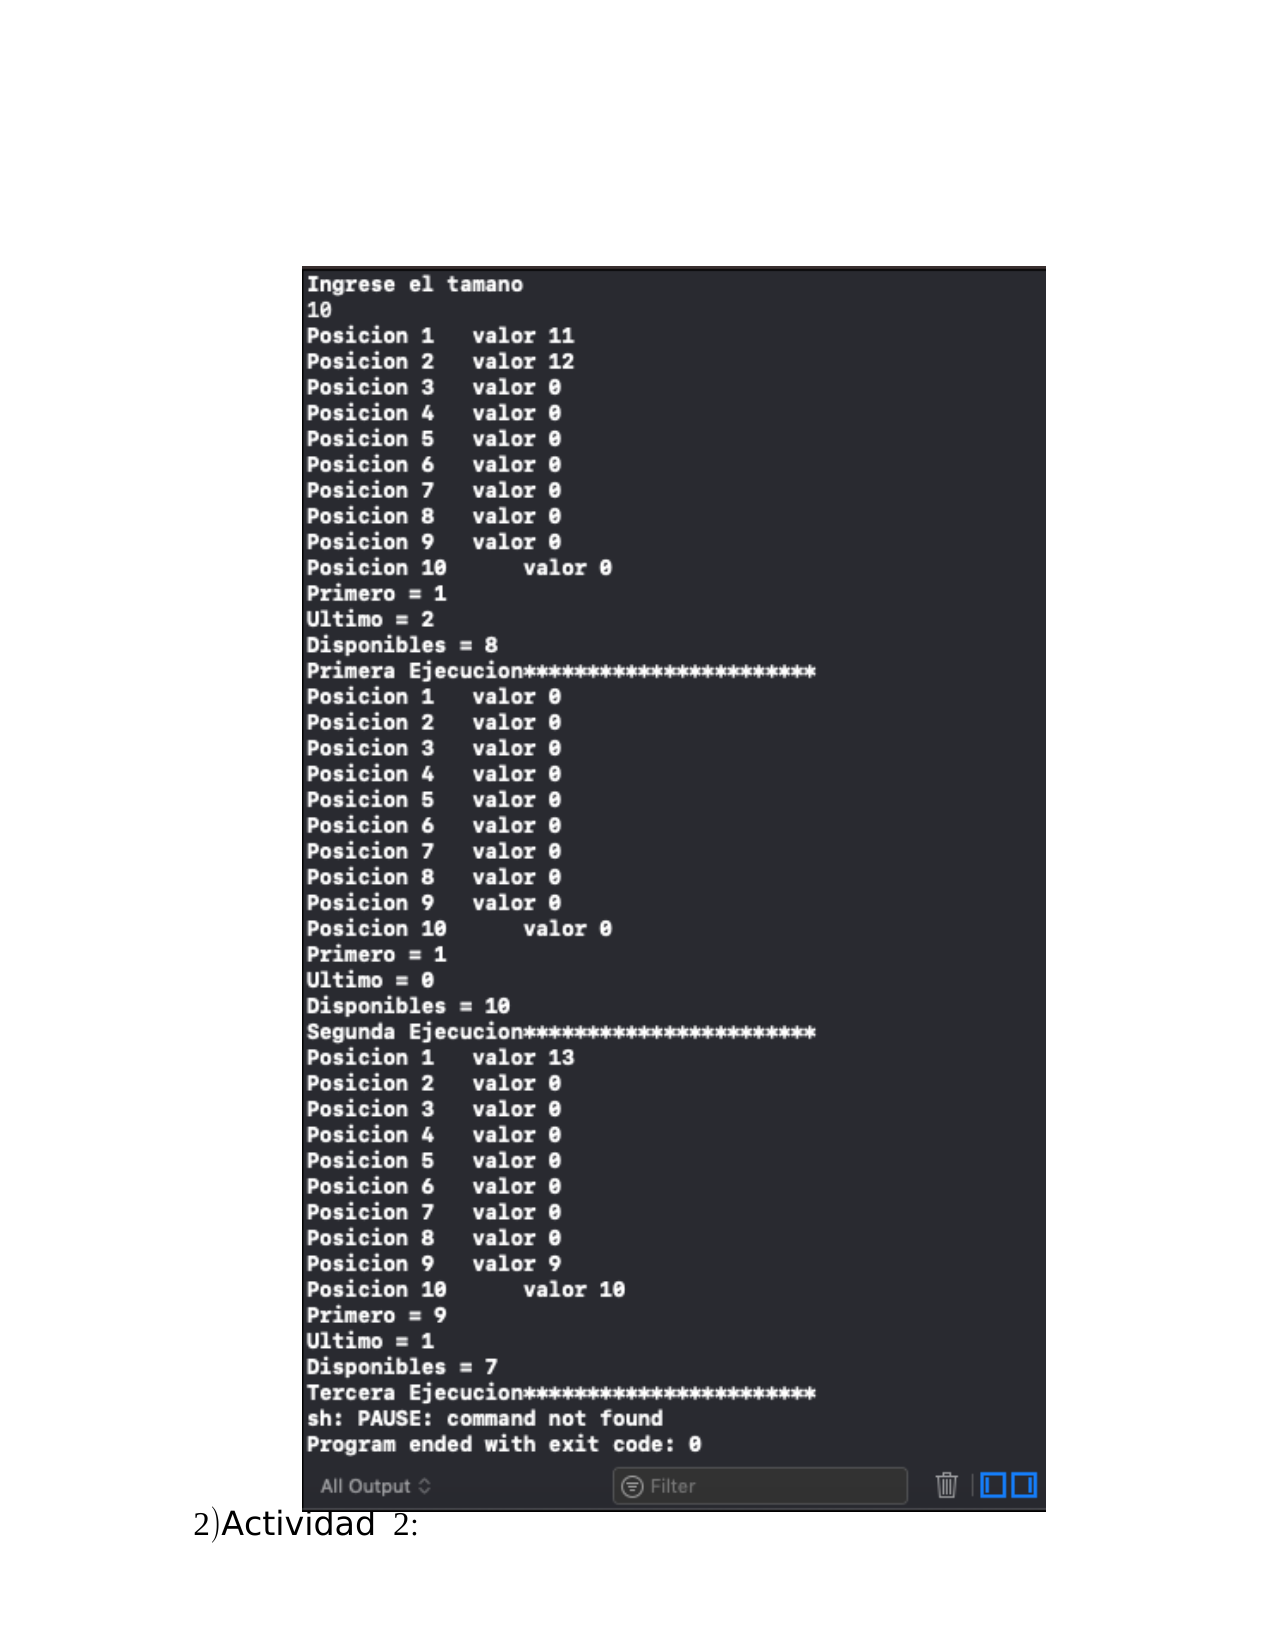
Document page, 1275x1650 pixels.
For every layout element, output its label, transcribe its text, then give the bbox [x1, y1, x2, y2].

text 2)Actividad 2: [193, 1438, 1205, 1542]
